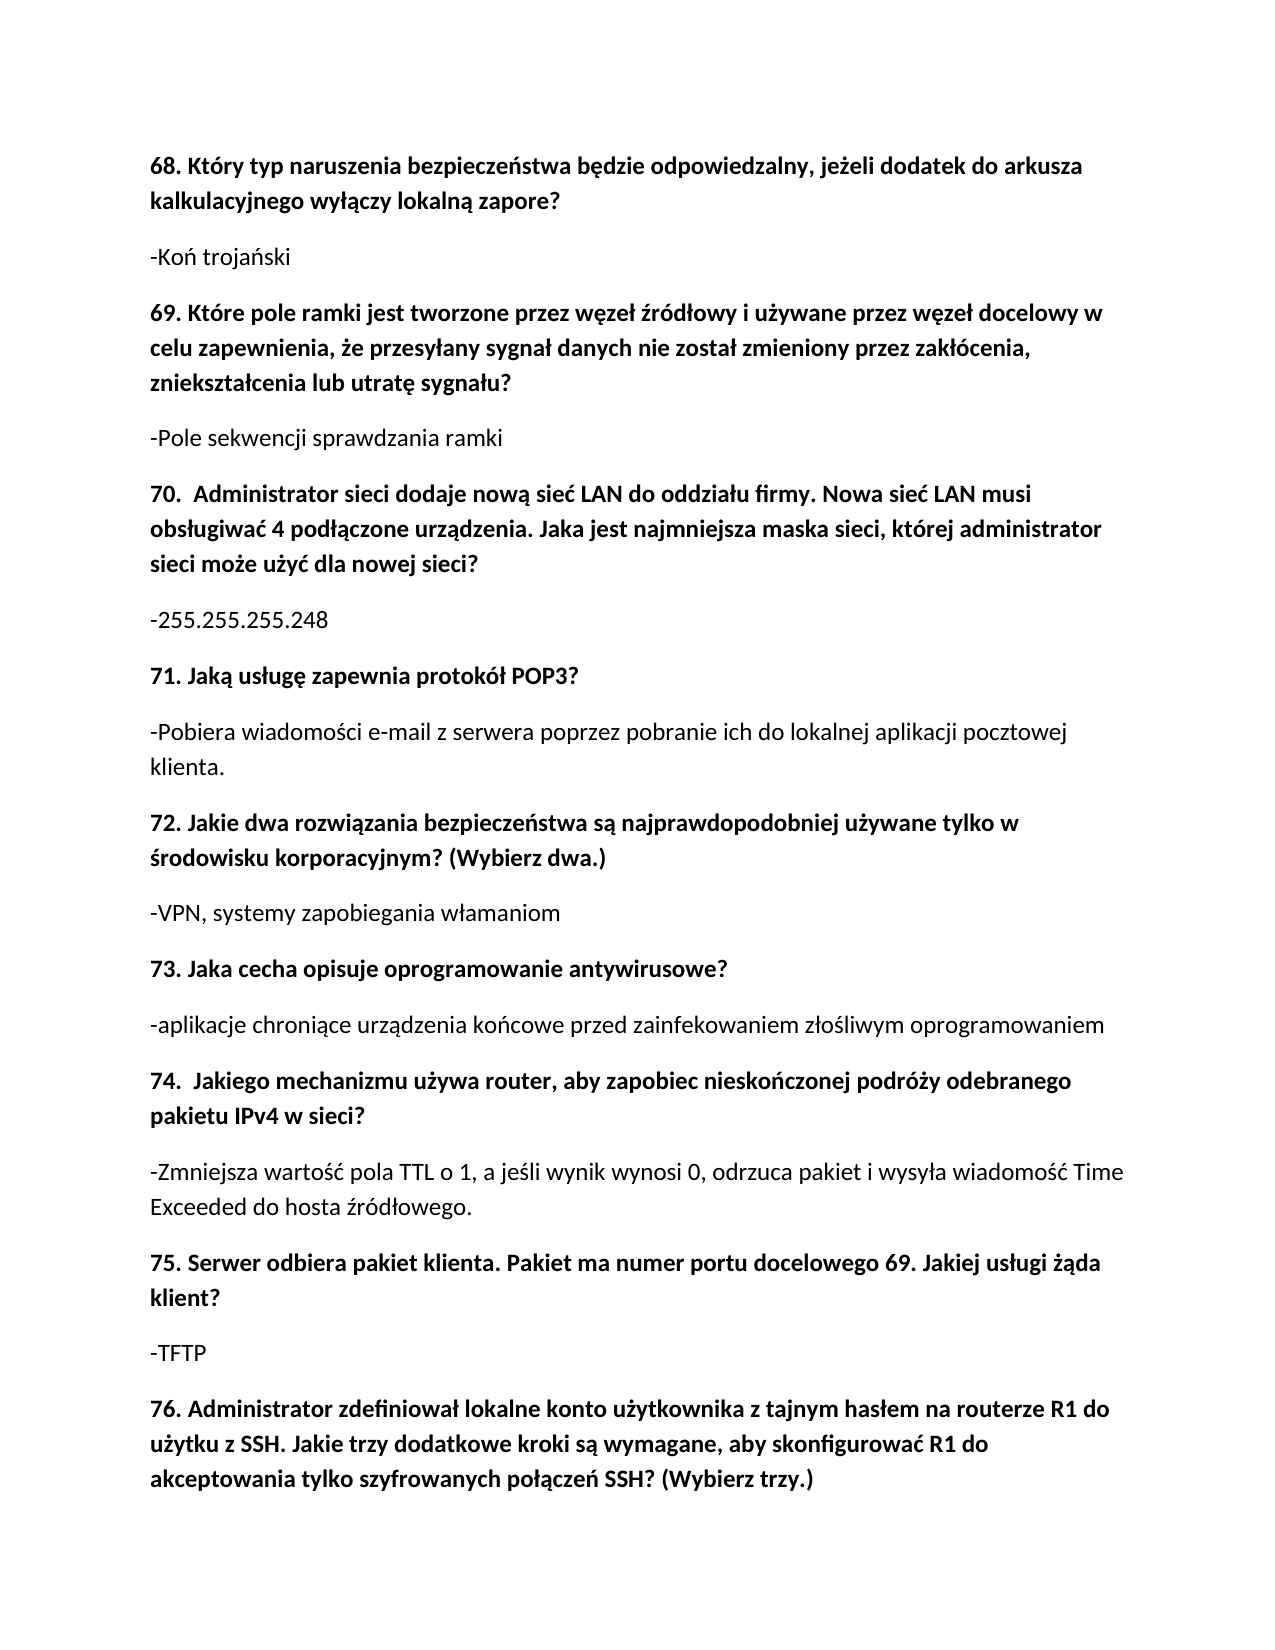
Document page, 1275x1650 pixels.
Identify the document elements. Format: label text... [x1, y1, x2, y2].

text -Zmniejsza wartość pola TTL o 1, a jeśli wynik wynosi 0, odrzuca pakiet i wysyła wiadomość Time Exceeded do hosta źródłowego. [150, 1156, 1125, 1221]
text 76. Administrator zdefiniował lokalne konto użytkownika z tajnym hasłem na routerze R1 do użytku z SSH. Jakie trzy dodatkowe kroki są wymagane, aby skonfigurować R1 do akceptowania tylko szyfrowanych połączeń SSH? (Wybierz trzy.) [150, 1393, 1125, 1494]
text -Pobiera wiadomości e-mail z serwera poprzez pobranie ich do lokalnej aplikacji pocztowej klienta. [150, 716, 1125, 781]
text -VPN, systemy zapobiegania włamaniom [150, 897, 1125, 928]
text 72. Jakie dwa rozwiązania bezpieczeństwa są najprawdopodobniej używane tylko w środowisku korporacyjnym? (Wybierz dwa.) [150, 807, 1125, 872]
text -255.255.255.248 [150, 604, 1125, 635]
text -TFTP [150, 1337, 1125, 1368]
text -Koń trojański [150, 241, 1125, 271]
text -aplikacje chroniące urządzenia końcowe przed zainfekowaniem złośliwym oprogramowaniem [150, 1009, 1125, 1040]
text 73. Jaka cecha opisuje oprogramowanie antywirusowe? [150, 953, 1125, 984]
text -Pole sekwencji sprawdzania ramki [150, 422, 1125, 453]
text 74. Jakiego mechanizmu używa router, aby zapobiec nieskończonej podróży odebranego pakietu IPv4 w sieci? [150, 1065, 1125, 1131]
text 70. Administrator sieci dodaje nową sieć LAN do oddziału firmy. Nowa sieć LAN musi obsługiwać 4 podłączone urządzenia. Jaka jest najmniejsza maska sieci, której administrator sieci może użyć dla nowej sieci? [150, 478, 1125, 579]
text 69. Które pole ramki jest tworzone przez węzeł źródłowy i używane przez węzeł docelowy w celu zapewnienia, że przesyłany sygnał danych nie został zmieniony przez zakłócenia, zniekształcenia lub utratę sygnału? [150, 297, 1125, 397]
text 71. Jaką usługę zapewnia protokół POP3? [150, 660, 1125, 691]
text 68. Który typ naruszenia bezpieczeństwa będzie odpowiedzalny, jeżeli dodatek do arkusza kalkulacyjnego wyłączy lokalną zapore? [150, 150, 1125, 216]
text 75. Serwer odbiera pakiet klienta. Pakiet ma numer portu docelowego 69. Jakiej usługi żąda klient? [150, 1247, 1125, 1312]
